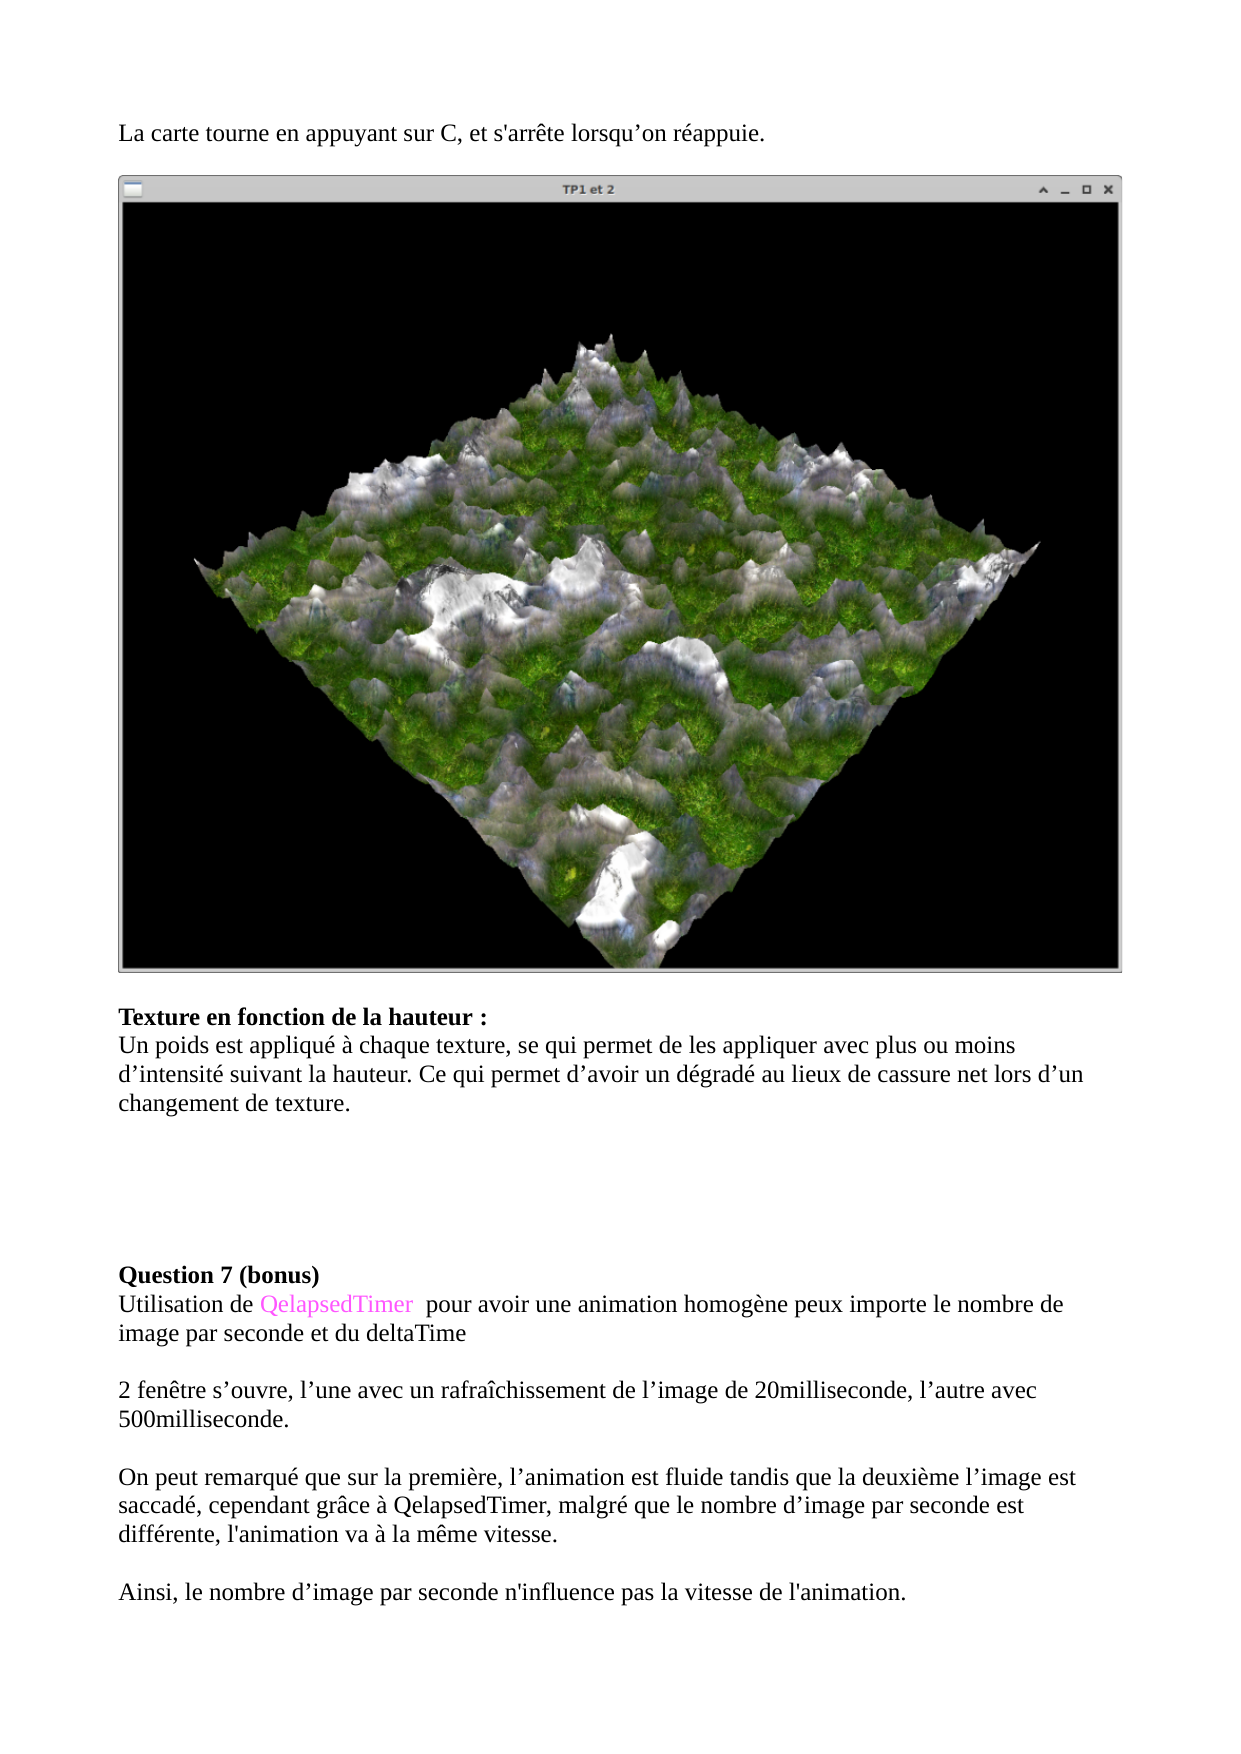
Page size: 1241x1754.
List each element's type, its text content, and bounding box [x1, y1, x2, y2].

text Question 7 (bonus) Utilisation de QelapsedTimer pour avoir une animation homogène peux importe le nombre de image par seconde et du deltaTime [118, 1261, 1122, 1376]
text On peut remarqué que sur la première, l’animation est fluide tandis que la deuxième l’image est saccadé, cependant grâce à QelapsedTimer, malgré que le nombre d’image par seconde est différente, l'animation va à la même vitesse. Ainsi, le nombre d’image par seconde n'influence pas la vitesse de l'animation. [118, 1462, 1122, 1634]
picture [118, 175, 1123, 973]
text 2 fenêtre s’ouvre, l’une avec un rafraîchissement de l’image de 20milliseconde, l’autre avec 500milliseconde. [118, 1376, 1122, 1462]
text Un poids est appliqué à chaque texture, se qui permet de les appliquer avec plus ou moins d’intensité suivant la hauteur. Ce qui permet d’avoir un dégradé au lieux de cassure net lors d’un changement de texture. [118, 1031, 1122, 1117]
text Texture en fonction de la hauteur : [118, 973, 1122, 1031]
text La carte tourne en appuyant sur C, et s'arrête lorsqu’on réappuie. [118, 118, 1122, 147]
